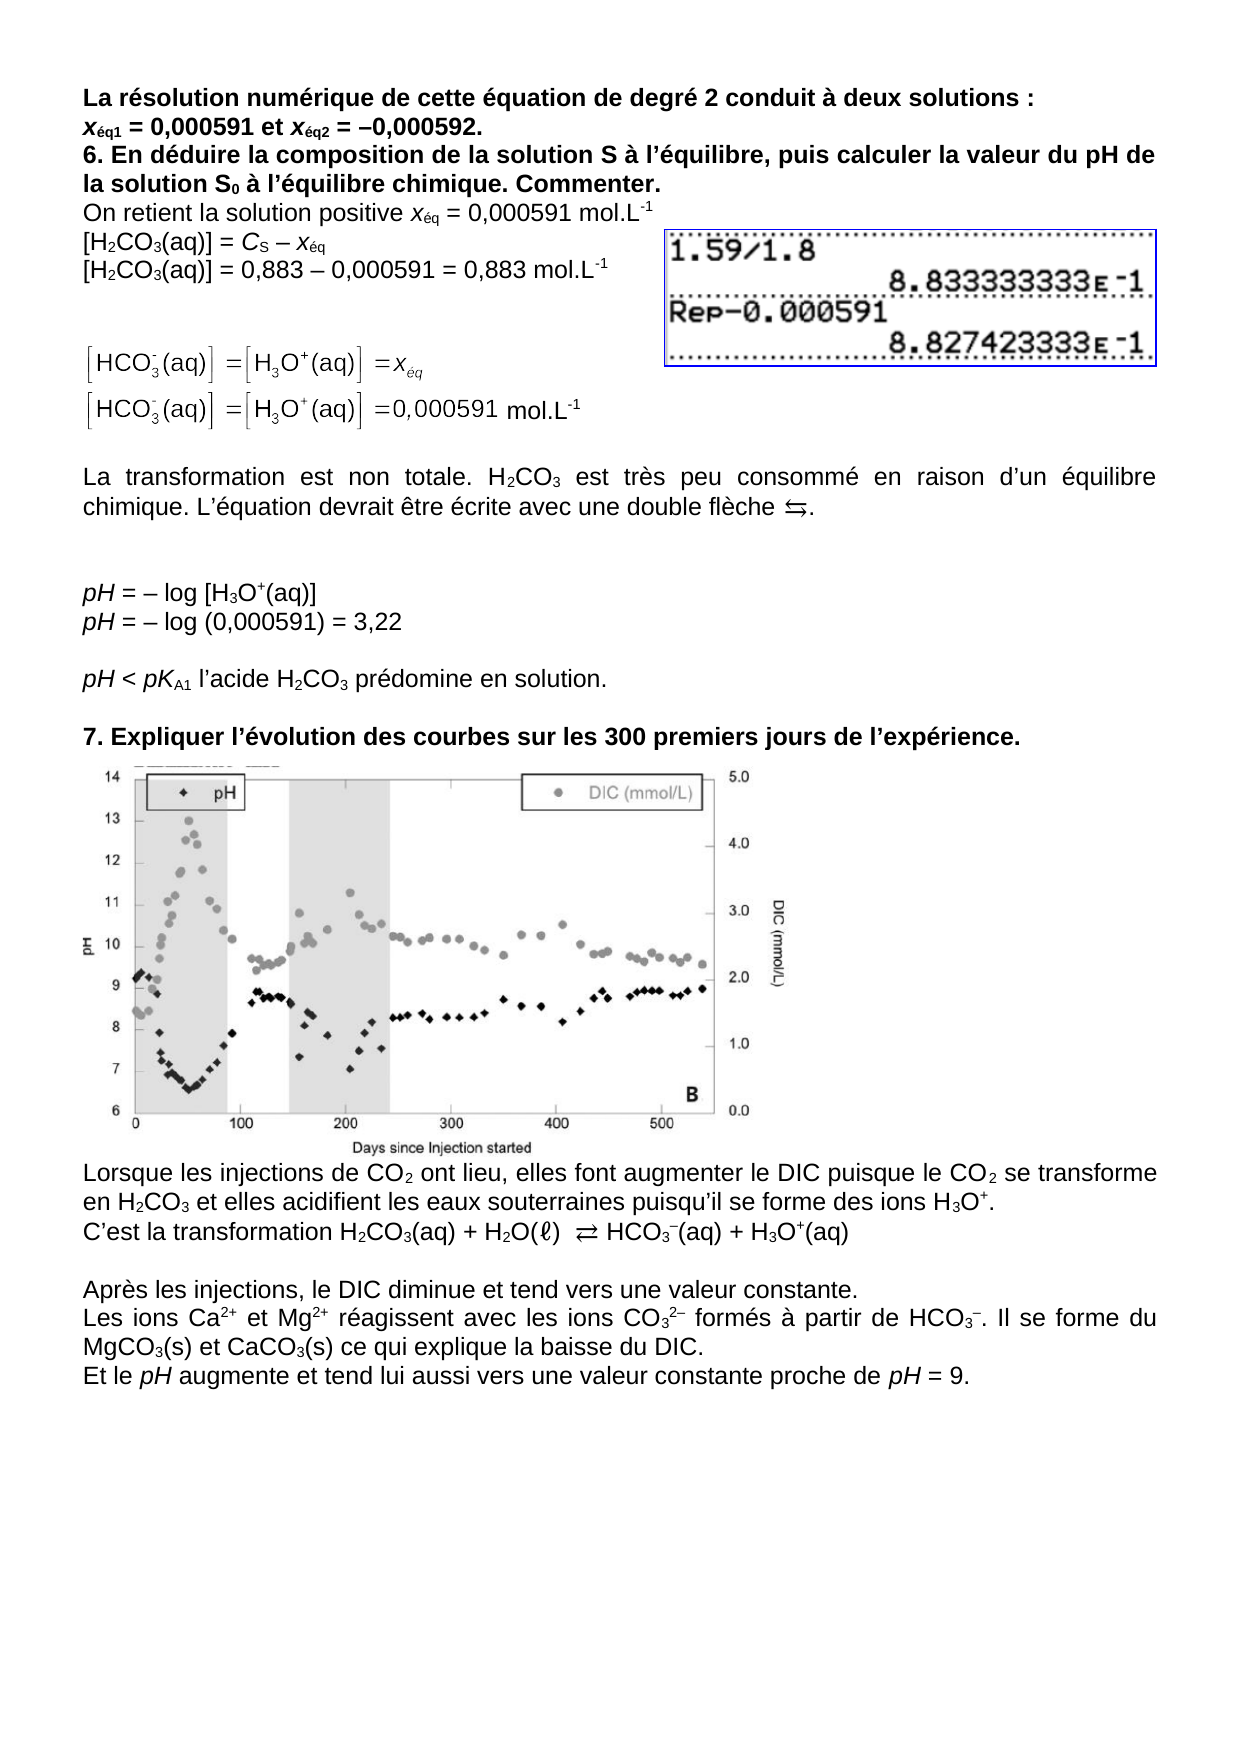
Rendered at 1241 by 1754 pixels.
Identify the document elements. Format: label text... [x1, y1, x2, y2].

text pH = – log [H3O+(aq)] [83, 578, 1157, 607]
text Les ions Ca2+ et Mg2+ réagissent avec les ions CO32– formés à partir de HCO3–. Il se forme du MgCO3(s) et CaCO3(s) ce qui explique la baisse du DIC. [83, 1303, 1157, 1361]
text pH = – log (0,000591) = 3,22 [83, 607, 1157, 636]
text 6. En déduire la composition de la solution S à l’équilibre, puis calculer la valeur du pH de la solution S0 à l’équilibre chimique. Commenter. [83, 140, 1157, 198]
text Lorsque les injections de CO2 ont lieu, elles font augmenter le DIC puisque le CO2 se transforme en H2CO3 et elles acidifient les eaux souterraines puisqu’il se forme des ions H3O+. [83, 1158, 1157, 1216]
text [H2CO3(aq)] = 0,883 – 0,000591 = 0,883 mol.L-1 [83, 255, 663, 284]
text Et le pH augmente et tend lui aussi vers une valeur constante proche de pH = 9. [83, 1361, 1157, 1390]
picture [82, 750, 801, 1159]
text On retient la solution positive xéq = 0,000591 mol.L-1 [83, 198, 1157, 226]
text mol.L-1 [83, 387, 1157, 433]
text xéq1 = 0,000591 et xéq2 = –0,000592. [83, 111, 1157, 140]
text pH < pKA1 l’acide H2CO3 prédomine en solution. [83, 664, 1157, 693]
text C’est la transformation H2CO3(aq) + H2O(ℓ) ⇄ HCO3–(aq) + H3O+(aq) [83, 1216, 1157, 1246]
text La transformation est non totale. H2CO3 est très peu consommé en raison d’un équilibre chimique. L’équation devrait être écrite avec une double flèche ⇆. [83, 462, 1157, 521]
picture [665, 230, 1155, 365]
text [H2CO3(aq)] = CS – xéq [83, 226, 1157, 367]
text Après les injections, le DIC diminue et tend vers une valeur constante. [83, 1275, 1157, 1303]
text 7. Expliquer l’évolution des courbes sur les 300 premiers jours de l’expérience. [83, 722, 1157, 751]
text La résolution numérique de cette équation de degré 2 conduit à deux solutions : [83, 83, 1157, 111]
